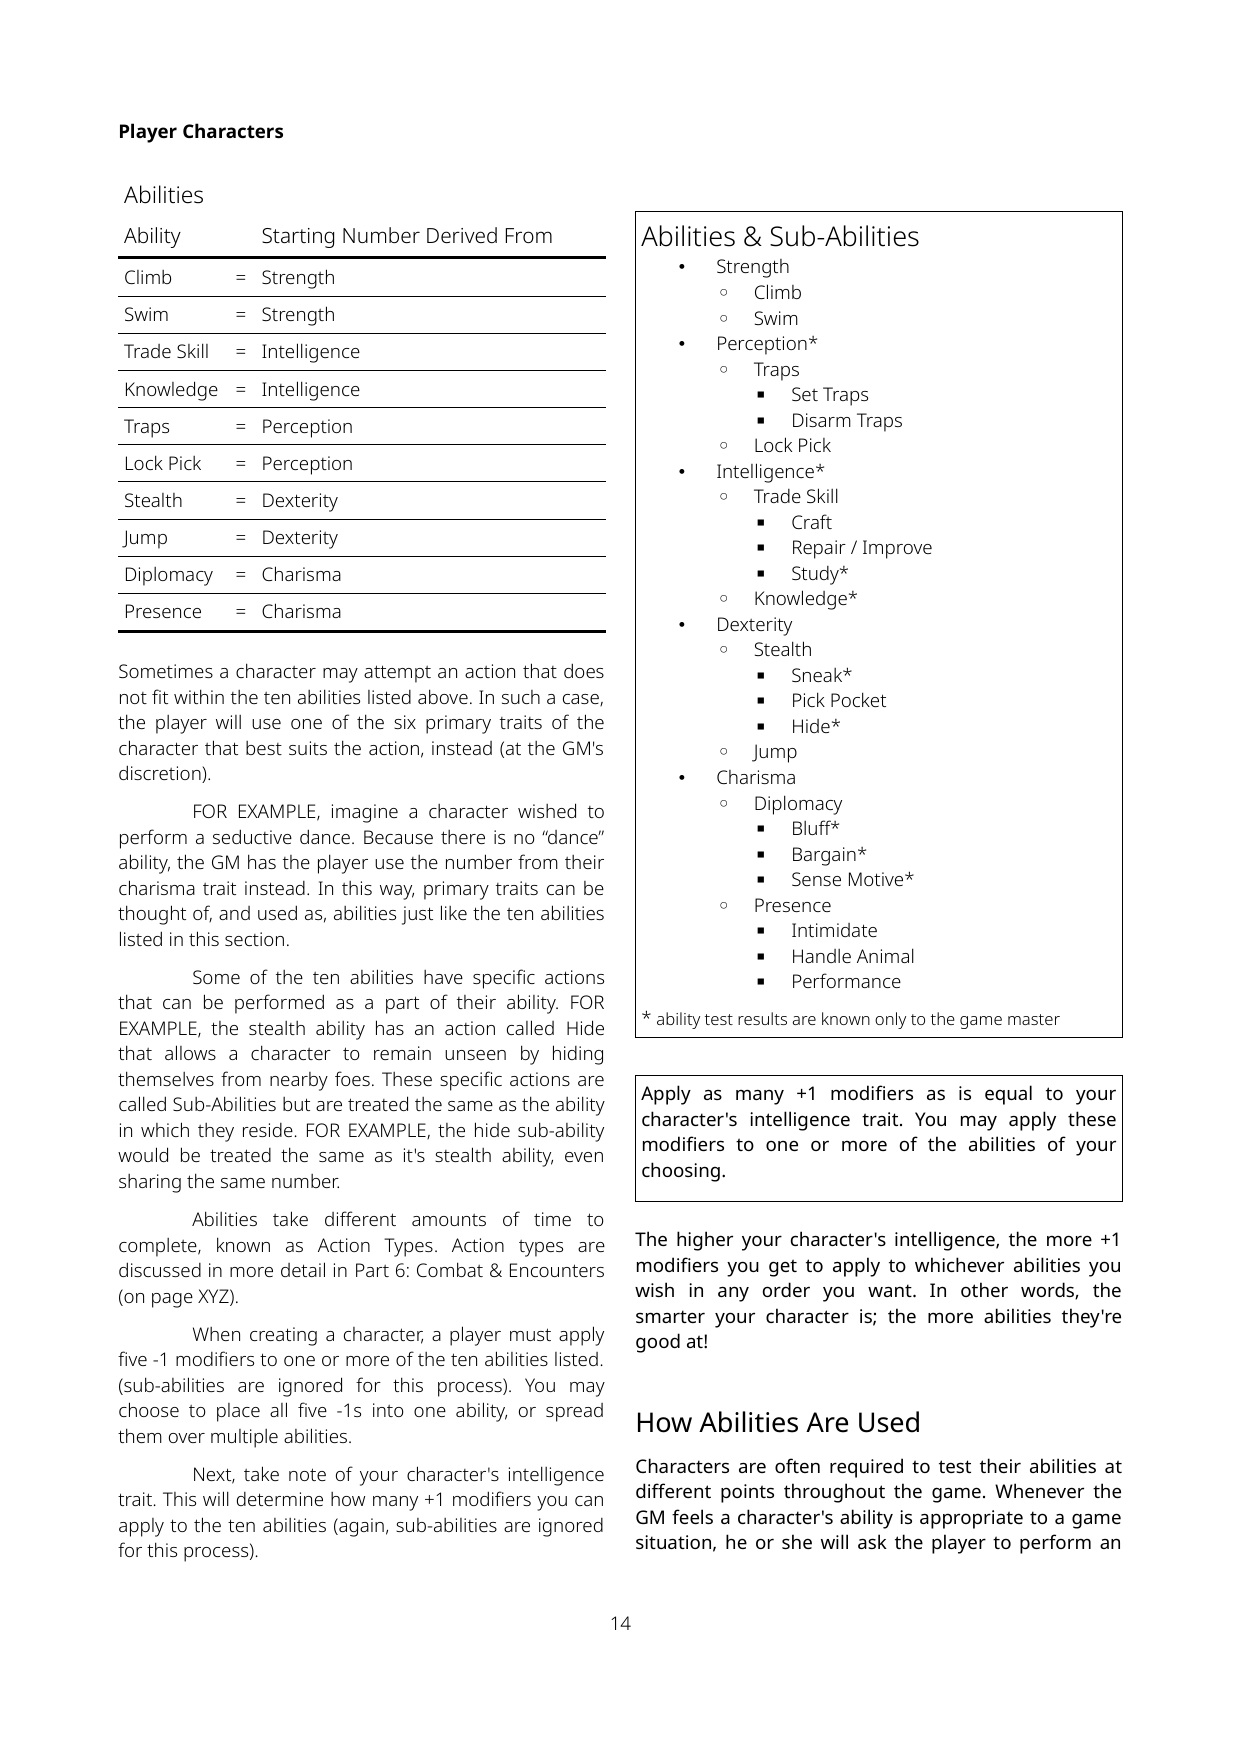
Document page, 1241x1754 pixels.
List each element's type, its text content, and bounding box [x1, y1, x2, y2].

table_cell * ability test results are known only to the game master [636, 1000, 1122, 1037]
table_cell = [226, 259, 256, 296]
text Sometimes a character may attempt an action that does not fit within the ten abilities listed above. In such a case, the player will use one of the six primary traits of the character that best suits the action, instead (at the GM's discretion). [118, 633, 605, 786]
table_cell Ability [118, 216, 226, 256]
text When creating a character, a player must apply five -1 modifiers to one or more of the ten abilities listed. (sub-abilities are ignored for this process). You may choose to place all five -1s into one ability, or spread them over multiple abilities. [118, 1321, 605, 1448]
table_cell Charisma [256, 557, 606, 593]
table_cell = [226, 594, 256, 630]
table_cell = [226, 520, 256, 556]
table_cell Trade Skill [118, 334, 226, 370]
table_cell Charisma [256, 594, 606, 630]
table_cell Diplomacy [118, 557, 226, 593]
table_cell Climb [118, 259, 226, 296]
table_cell Perception [256, 445, 606, 481]
table_cell = [226, 445, 256, 481]
text FOR EXAMPLE, imagine a character wished to perform a seductive dance. Because there is no “dance” ability, the GM has the player use the number from their charisma trait instead. In this way, primary traits can be thought of, and used as, abilities just like the ten abilities listed in this section. [118, 798, 605, 952]
table_cell Intelligence [256, 371, 606, 407]
table_cell Presence [118, 594, 226, 630]
text Some of the ten abilities have specific actions that can be performed as a part of their ability. FOR EXAMPLE, the stealth ability has an action called Hide that allows a character to remain unseen by hiding themselves from nearby foes. These specific actions are called Sub-Abilities but are treated the same as the ability in which they reside. FOR EXAMPLE, the hide sub-ability would be treated the same as it's stealth ability, even sharing the same number. [118, 964, 605, 1194]
table_cell Perception [256, 408, 606, 444]
table_cell Dexterity [256, 520, 606, 556]
table_cell Jump [118, 520, 226, 556]
text The higher your character's intelligence, the more +1 modifiers you get to apply to whichever abilities you wish in any order you want. In other words, the smarter your character is; the more abilities they're good at! [635, 1202, 1122, 1354]
table_cell = [226, 371, 256, 407]
table_cell [226, 216, 256, 256]
table_cell Stealth [118, 482, 226, 518]
table_cell = [226, 557, 256, 593]
table_cell = [226, 408, 256, 444]
text Next, take note of your character's intelligence trait. This will determine how many +1 modifiers you can apply to the ten abilities (again, sub-abilities are ignored for this process). [118, 1461, 605, 1563]
table_cell Strength [256, 259, 606, 296]
table_cell = [226, 482, 256, 518]
table_cell Starting Number Derived From [256, 216, 606, 256]
table_header Abilities & Sub-Abilities Strength Climb Swim Perception* Traps Set Traps Disarm Traps Lock Pick Intelligence* Trade Skill Craft Repair / Improve Study* Knowledge* Dexterity Stealth Sneak* Pick Pocket Hide* Jump Charisma Diplomacy Bluff* Bargain* Sense Motive* Presence Intimidate Handle Animal Performance [636, 212, 1122, 1000]
table_cell Lock Pick [118, 445, 226, 481]
text How Abilities Are Used [635, 1367, 1122, 1440]
table_cell Knowledge [118, 371, 226, 407]
table_cell Dexterity [256, 482, 606, 518]
text Abilities take different amounts of time to complete, known as Action Types. Action types are discussed in more detail in Part 6: Combat & Encounters (on page XYZ). [118, 1206, 605, 1308]
text Characters are often required to test their abilities at different points throughout the game. Whenever the GM feels a character's ability is appropriate to a game situation, he or she will ask the player to perform an [635, 1453, 1122, 1555]
table_cell Strength [256, 297, 606, 333]
table_cell = [226, 297, 256, 333]
table_cell = [226, 334, 256, 370]
table_cell Intelligence [256, 334, 606, 370]
table_header Abilities [118, 173, 606, 216]
table_cell Traps [118, 408, 226, 444]
table_cell Swim [118, 297, 226, 333]
table_header Apply as many +1 modifiers as is equal to your character's intelligence trait. You may apply these modifiers to one or more of the abilities of your choosing. [636, 1076, 1122, 1201]
